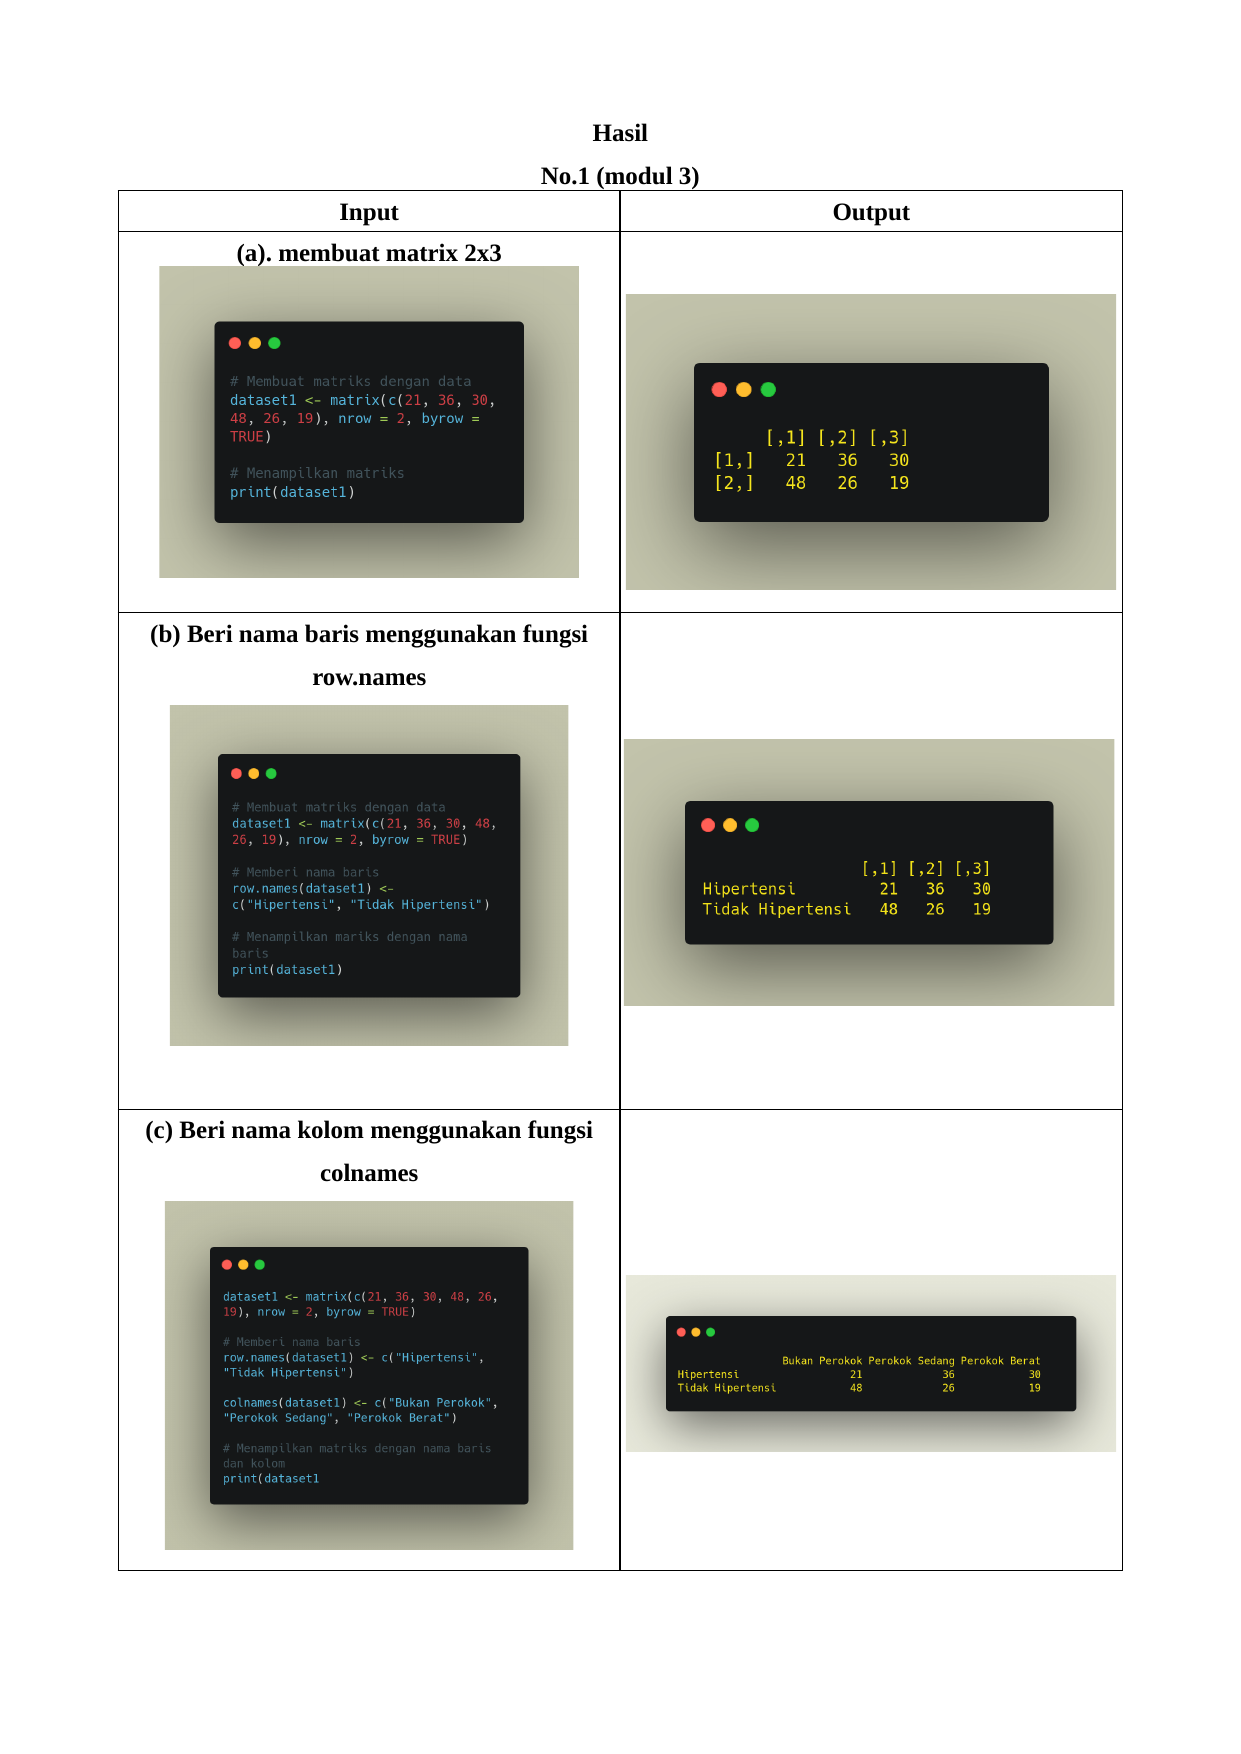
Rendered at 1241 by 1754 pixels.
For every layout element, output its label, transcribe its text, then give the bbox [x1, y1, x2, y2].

picture [159, 266, 579, 578]
table_cell [621, 1110, 1122, 1570]
picture [625, 294, 1117, 590]
table_cell (c) Beri nama kolom menggunakan fungsi colnames [119, 1110, 619, 1570]
text Hasil [118, 118, 1122, 147]
table_cell (b) Beri nama baris menggunakan fungsi row.names [119, 613, 619, 1109]
table_cell [621, 613, 1122, 1109]
picture [623, 739, 1115, 1006]
table_header Input [119, 191, 619, 231]
table_cell [621, 232, 1122, 612]
text No.1 (modul 3) [118, 161, 1122, 190]
picture [625, 1275, 1117, 1452]
picture [169, 705, 569, 1046]
table_header Output [621, 191, 1122, 231]
table_cell (a). membuat matrix 2x3 [119, 232, 619, 612]
picture [164, 1201, 574, 1550]
